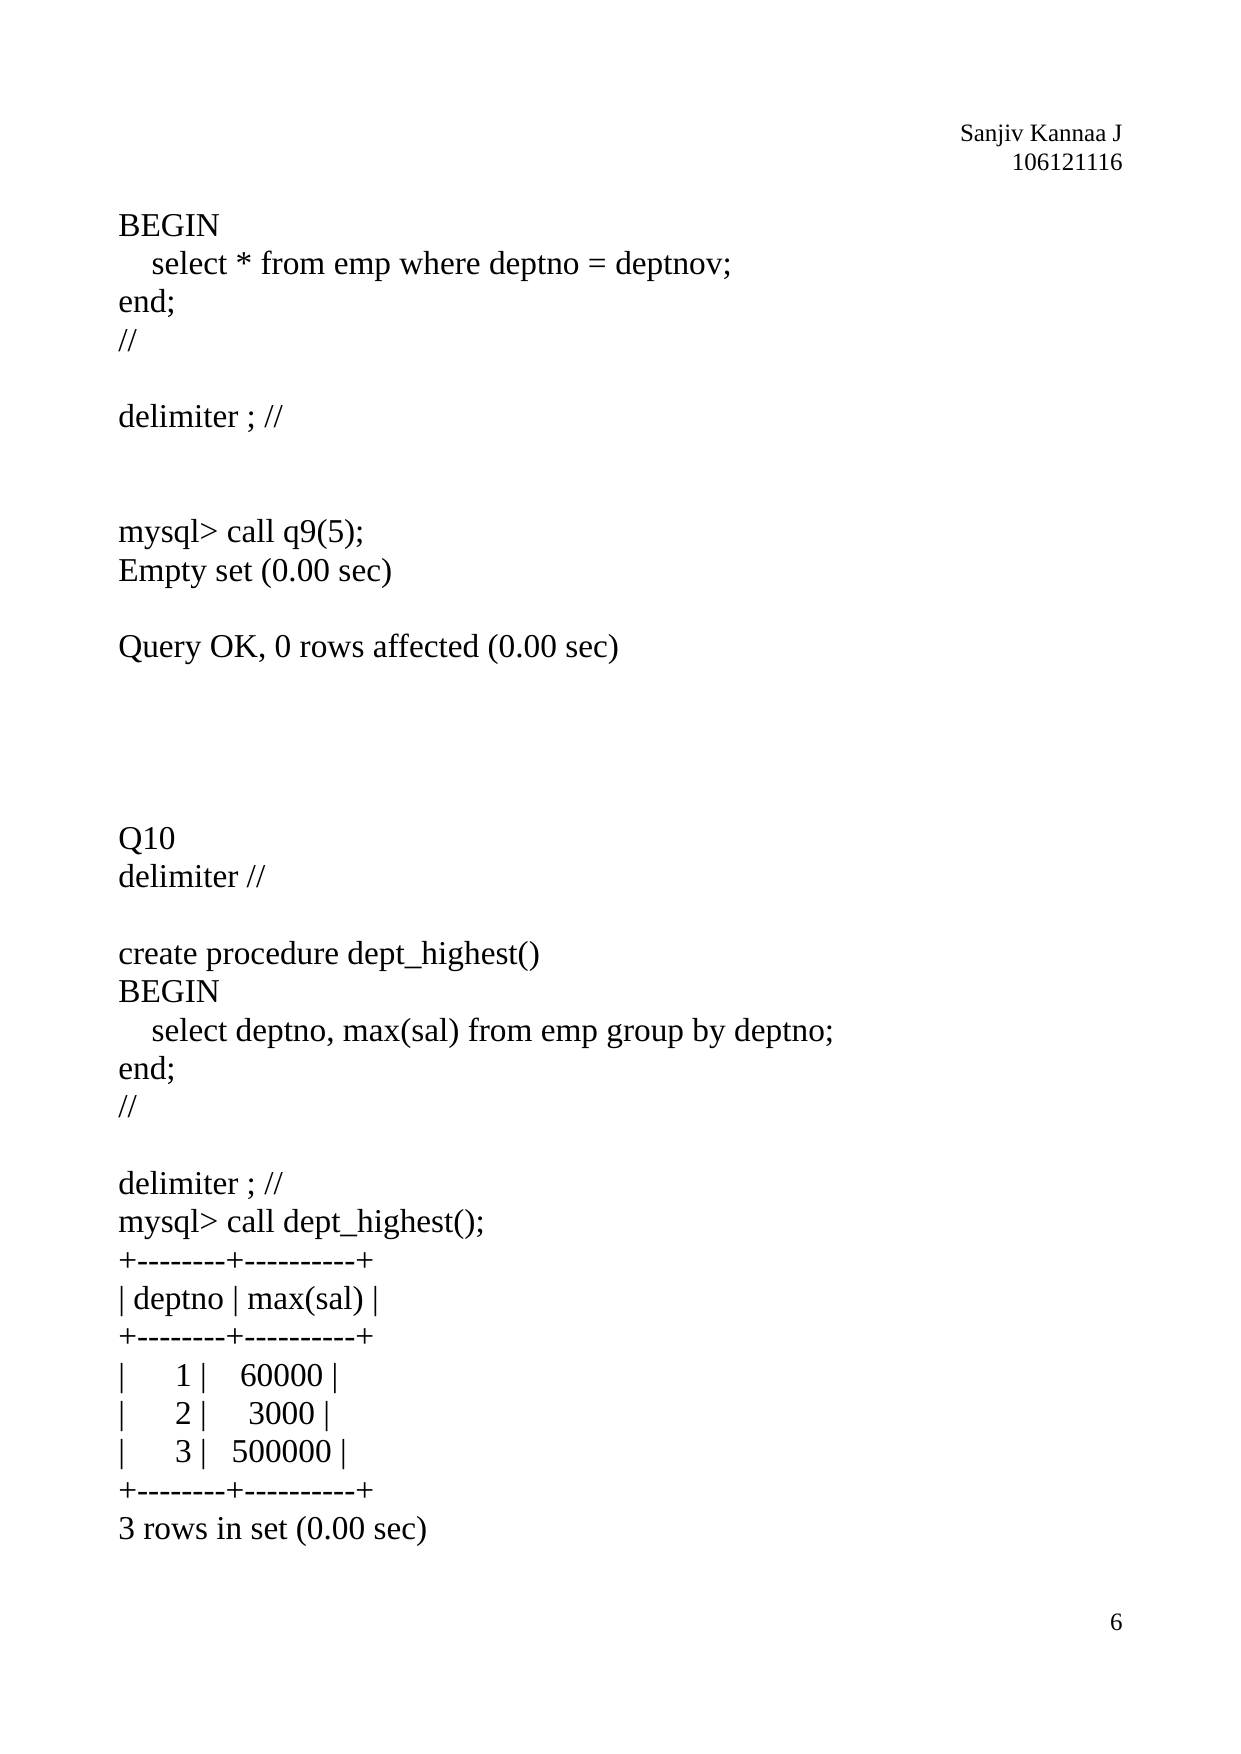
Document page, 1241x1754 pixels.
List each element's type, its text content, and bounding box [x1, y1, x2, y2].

text | 1 | 60000 | [118, 1355, 1122, 1393]
text create procedure dept_highest() [118, 933, 1122, 972]
text delimiter // [118, 857, 1122, 895]
text Empty set (0.00 sec) [118, 550, 1122, 588]
text Q10 [118, 818, 1122, 857]
text Query OK, 0 rows affected (0.00 sec) [118, 627, 1122, 665]
text | 2 | 3000 | [118, 1393, 1122, 1432]
text BEGIN [118, 205, 1122, 243]
text +--------+----------+ [118, 1317, 1122, 1355]
text mysql> call q9(5); [118, 512, 1122, 550]
text | deptno | max(sal) | [118, 1278, 1122, 1317]
text end; [118, 282, 1122, 320]
text +--------+----------+ [118, 1470, 1122, 1508]
text // [118, 320, 1122, 358]
text delimiter ; // [118, 1163, 1122, 1202]
text select deptno, max(sal) from emp group by deptno; [118, 1010, 1122, 1048]
text +--------+----------+ [118, 1240, 1122, 1278]
text delimiter ; // [118, 397, 1122, 435]
text // [118, 1087, 1122, 1125]
text select * from emp where deptno = deptnov; [118, 243, 1122, 282]
text mysql> call dept_highest(); [118, 1202, 1122, 1240]
text BEGIN [118, 972, 1122, 1010]
text end; [118, 1048, 1122, 1087]
text | 3 | 500000 | [118, 1432, 1122, 1470]
text 3 rows in set (0.00 sec) [118, 1508, 1122, 1547]
